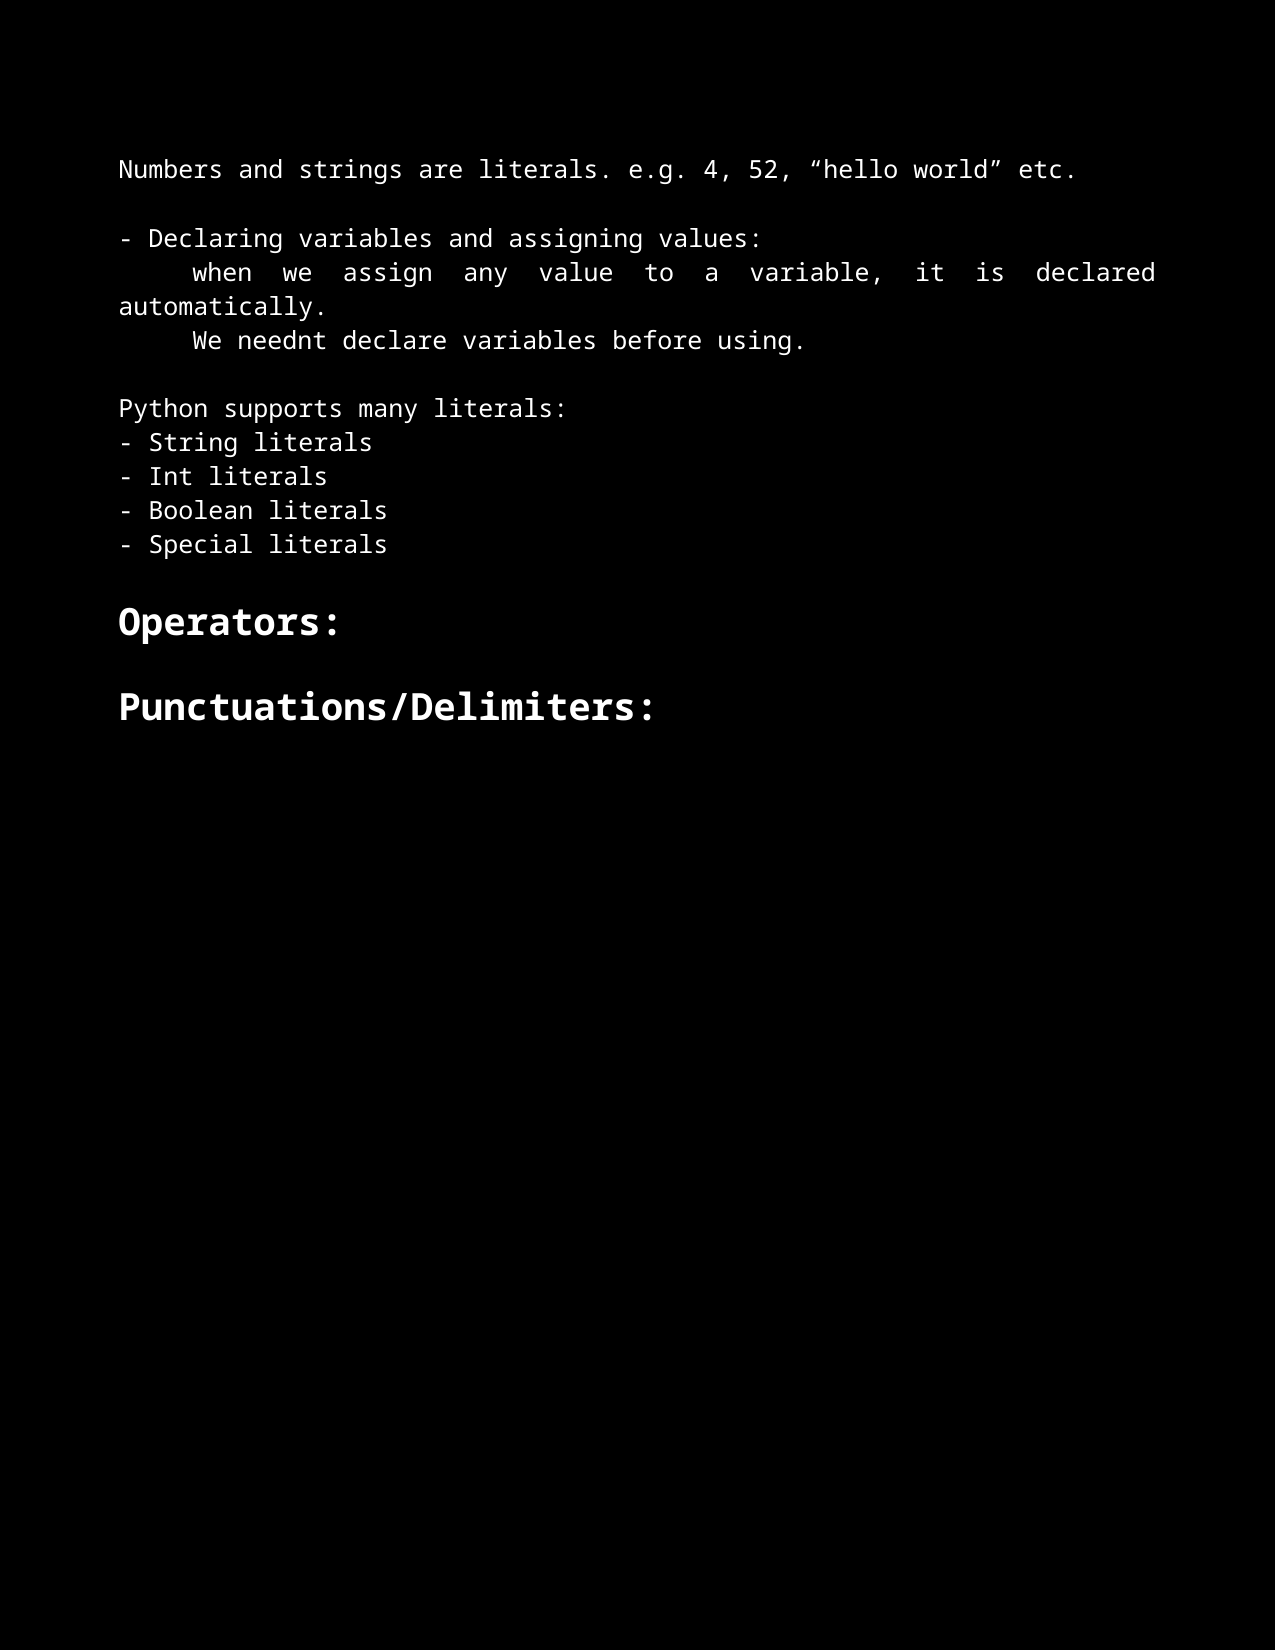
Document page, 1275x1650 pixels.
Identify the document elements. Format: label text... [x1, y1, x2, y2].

text Operators: [118, 595, 1157, 646]
text - Int literals [118, 459, 1157, 493]
text Python supports many literals: [118, 391, 1157, 425]
text - Boolean literals [118, 493, 1157, 527]
text We neednt declare variables before using. [118, 322, 1157, 357]
text when we assign any value to a variable, it is declared automatically. [118, 254, 1157, 322]
text Punctuations/Delimiters: [118, 680, 1157, 731]
text - String literals [118, 425, 1157, 459]
text Numbers and strings are literals. e.g. 4, 52, “hello world” etc. [118, 152, 1157, 186]
text - Declaring variables and assigning values: [118, 220, 1157, 254]
text - Special literals [118, 527, 1157, 561]
